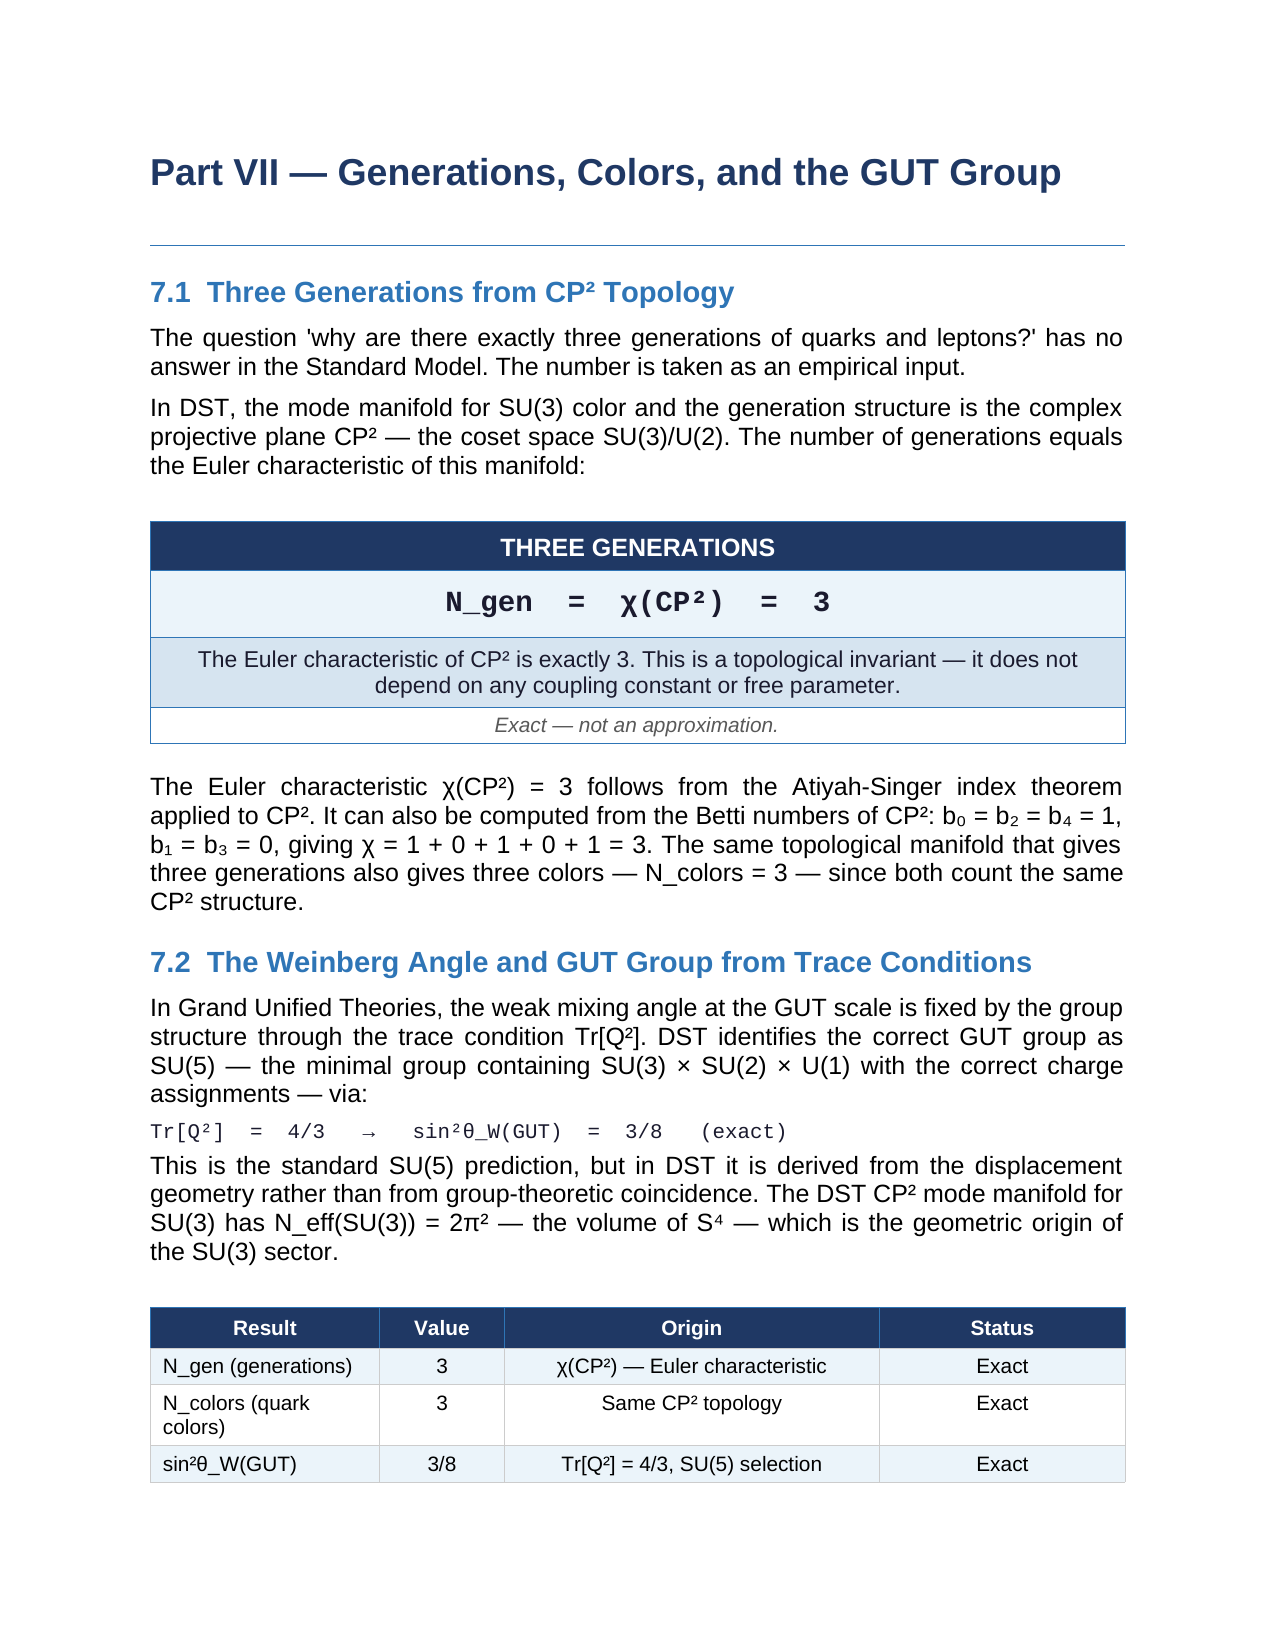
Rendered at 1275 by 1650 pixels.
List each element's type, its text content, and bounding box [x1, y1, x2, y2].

table_cell 3 [380, 1349, 504, 1384]
table_cell Exact [880, 1385, 1125, 1445]
subtitle 7.1 Three Generations from CP² Topology [150, 275, 1125, 308]
table_cell Exact [880, 1446, 1125, 1482]
subtitle Part VII — Generations, Colors, and the GUT Group [150, 150, 1125, 193]
table_header THREE GENERATIONS [151, 522, 1125, 570]
table_header Origin [505, 1308, 879, 1348]
table_cell Exact [880, 1349, 1125, 1384]
table_cell Tr[Q²] = 4/3, SU(5) selection [505, 1446, 879, 1482]
table_header Status [880, 1308, 1125, 1348]
table_cell sin²θ_W(GUT) [151, 1446, 379, 1482]
table_cell Exact — not an approximation. [151, 708, 1125, 743]
text The Euler characteristic χ(CP²) = 3 follows from the Atiyah-Singer index theorem applied to CP². It can also be computed from the Betti numbers of CP²: b₀ = b₂ = b₄ = 1, b₁ = b₃ = 0, giving χ = 1 + 0 + 1 + 0 + 1 = 3. The same topological manifold that gives three generations also gives three colors — N_colors = 3 — since both count the same CP² structure. [150, 772, 1125, 916]
table_cell 3 [380, 1385, 504, 1445]
table_header Result [151, 1308, 379, 1348]
table_cell N_colors (quark colors) [151, 1385, 379, 1445]
table_cell N_gen = χ(CP²) = 3 [151, 571, 1125, 637]
text Tr[Q²] = 4/3 → sin²θ_W(GUT) = 3/8 (exact) [150, 1121, 1125, 1144]
text In DST, the mode manifold for SU(3) color and the generation structure is the complex projective plane CP² — the coset space SU(3)/U(2). The number of generations equals the Euler characteristic of this manifold: [150, 393, 1125, 479]
table_cell χ(CP²) — Euler characteristic [505, 1349, 879, 1384]
table_header Value [380, 1308, 504, 1348]
table_cell N_gen (generations) [151, 1349, 379, 1384]
table_cell The Euler characteristic of CP² is exactly 3. This is a topological invariant — it does not depend on any coupling constant or free parameter. [151, 638, 1125, 707]
text In Grand Unified Theories, the weak mixing angle at the GUT scale is fixed by the group structure through the trace condition Tr[Q²]. DST identifies the correct GUT group as SU(5) — the minimal group containing SU(3) × SU(2) × U(1) with the correct charge assignments — via: [150, 993, 1125, 1108]
table_cell Same CP² topology [505, 1385, 879, 1445]
table_cell 3/8 [380, 1446, 504, 1482]
text This is the standard SU(5) prediction, but in DST it is derived from the displacement geometry rather than from group-theoretic coincidence. The DST CP² mode manifold for SU(3) has N_eff(SU(3)) = 2π² — the volume of S⁴ — which is the geometric origin of the SU(3) sector. [150, 1151, 1125, 1266]
subtitle 7.2 The Weinberg Angle and GUT Group from Trace Conditions [150, 945, 1125, 979]
text The question 'why are there exactly three generations of quarks and leptons?' has no answer in the Standard Model. The number is taken as an empirical input. [150, 323, 1125, 381]
